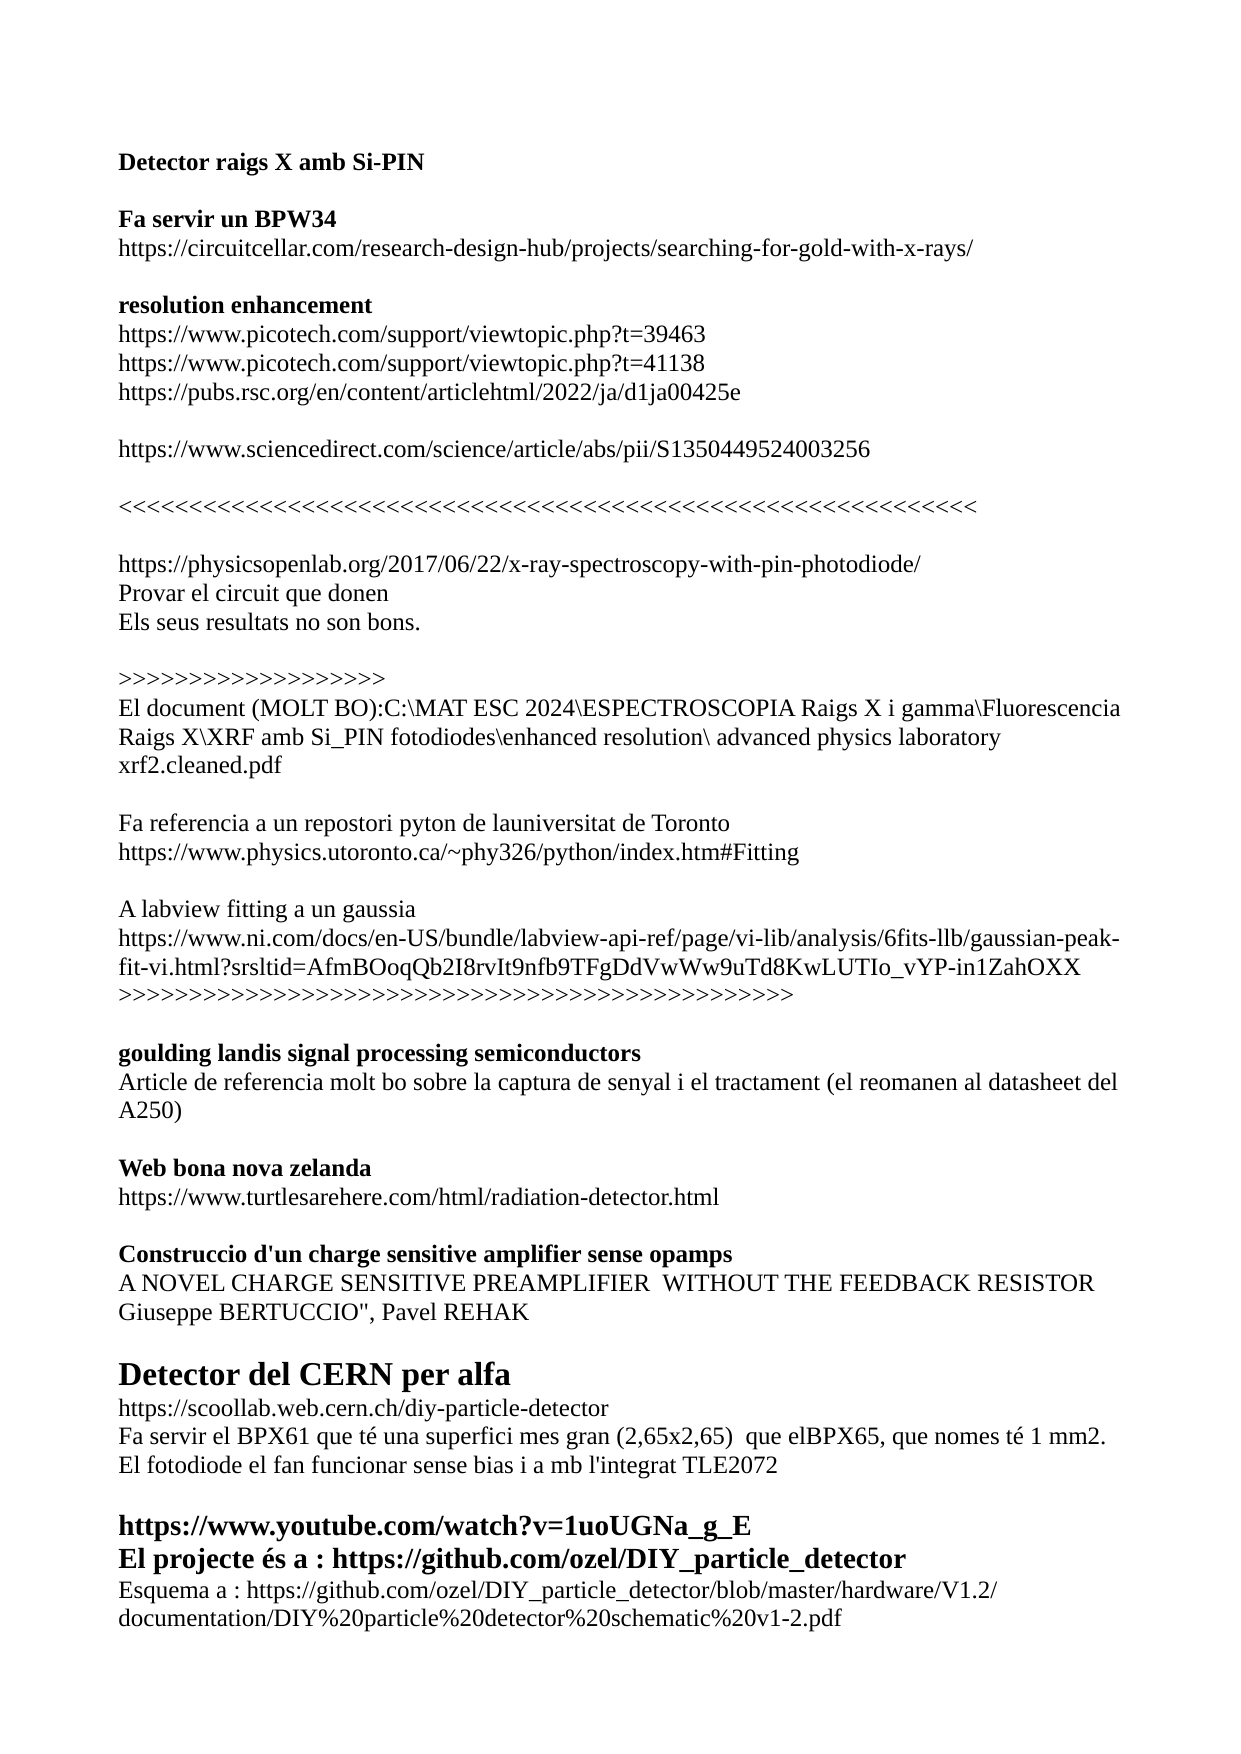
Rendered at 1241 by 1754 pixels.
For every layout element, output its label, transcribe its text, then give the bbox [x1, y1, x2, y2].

text https://www.picotech.com/support/viewtopic.php?t=41138 [118, 348, 1122, 377]
text Esquema a : https://github.com/ozel/DIY_particle_detector/blob/master/hardware/V1.2/documentation/DIY%20particle%20detector%20schematic%20v1-2.pdf [118, 1575, 1122, 1632]
text Construccio d'un charge sensitive amplifier sense opamps [118, 1239, 1122, 1268]
text https://www.physics.utoronto.ca/~phy326/python/index.htm#Fitting [118, 837, 1122, 866]
text Article de referencia molt bo sobre la captura de senyal i el tractament (el reomanen al datasheet del A250) [118, 1067, 1122, 1124]
text Web bona nova zelanda [118, 1153, 1122, 1182]
text https://pubs.rsc.org/en/content/articlehtml/2022/ja/d1ja00425e [118, 377, 1122, 406]
text https://physicsopenlab.org/2017/06/22/x-ray-spectroscopy-with-pin-photodiode/ [118, 549, 1122, 578]
text >>>>>>>>>>>>>>>>>>> [118, 664, 1122, 693]
text https://scoollab.web.cern.ch/diy-particle-detector [118, 1393, 1122, 1421]
text Els seus resultats no son bons. [118, 607, 1122, 636]
text Giuseppe BERTUCCIO", Pavel REHAK [118, 1297, 1122, 1326]
text https://circuitcellar.com/research-design-hub/projects/searching-for-gold-with-x-rays/ [118, 233, 1122, 262]
text >>>>>>>>>>>>>>>>>>>>>>>>>>>>>>>>>>>>>>>>>>>>>>>> [118, 981, 1122, 1009]
text https://www.sciencedirect.com/science/article/abs/pii/S1350449524003256 [118, 434, 1122, 463]
text El projecte és a : https://github.com/ozel/DIY_particle_detector [118, 1541, 1122, 1575]
text Fa servir el BPX61 que té una superfici mes gran (2,65x2,65) que elBPX65, que nomes té 1 mm2. [118, 1421, 1122, 1450]
text https://www.turtlesarehere.com/html/radiation-detector.html [118, 1182, 1122, 1211]
text goulding landis signal processing semiconductors [118, 1038, 1122, 1067]
text El document (MOLT BO):C:\MAT ESC 2024\ESPECTROSCOPIA Raigs X i gamma\Fluorescencia Raigs X\XRF amb Si_PIN fotodiodes\enhanced resolution\ advanced physics laboratory xrf2.cleaned.pdf [118, 693, 1122, 779]
text <<<<<<<<<<<<<<<<<<<<<<<<<<<<<<<<<<<<<<<<<<<<<<<<<<<<<<<<<<<<< [118, 492, 1122, 521]
text Detector raigs X amb Si-PIN [118, 147, 1122, 176]
text https://www.ni.com/docs/en-US/bundle/labview-api-ref/page/vi-lib/analysis/6fits-llb/gaussian-peak-fit-vi.html?srsltid=AfmBOoqQb2I8rvIt9nfb9TFgDdVwWw9uTd8KwLUTIo_vYP-in1ZahOXX [118, 923, 1122, 981]
text Fa referencia a un repostori pyton de launiversitat de Toronto [118, 808, 1122, 837]
text A labview fitting a un gaussia [118, 894, 1122, 923]
text Provar el circuit que donen [118, 578, 1122, 607]
text https://www.youtube.com/watch?v=1uoUGNa_g_E [118, 1508, 1122, 1541]
text resolution enhancement [118, 291, 1122, 319]
text Detector del CERN per alfa [118, 1354, 1122, 1393]
text Fa servir un BPW34 [118, 204, 1122, 233]
text A NOVEL CHARGE SENSITIVE PREAMPLIFIER WITHOUT THE FEEDBACK RESISTOR [118, 1268, 1122, 1297]
text https://www.picotech.com/support/viewtopic.php?t=39463 [118, 319, 1122, 348]
text El fotodiode el fan funcionar sense bias i a mb l'integrat TLE2072 [118, 1450, 1122, 1479]
